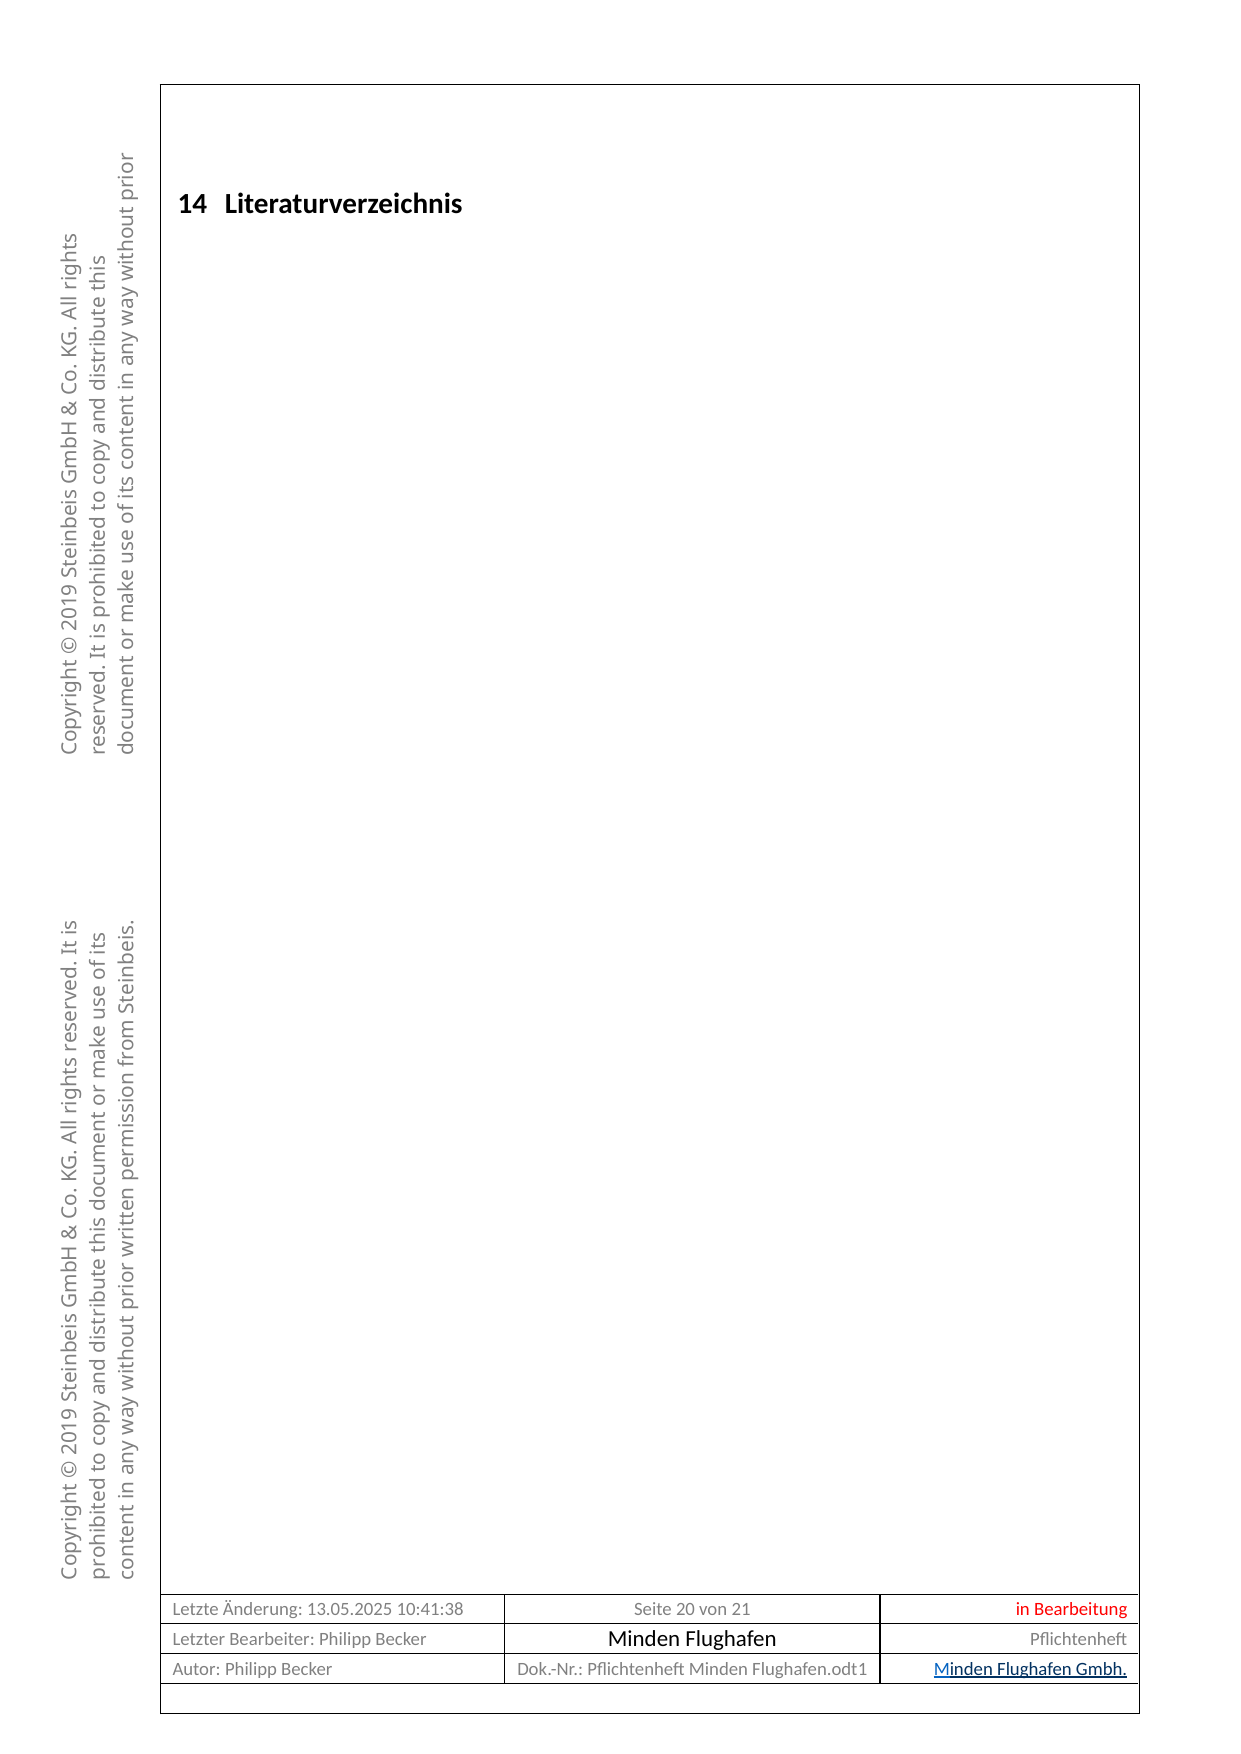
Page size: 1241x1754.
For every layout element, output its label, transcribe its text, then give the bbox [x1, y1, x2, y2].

subtitle Literaturverzeichnis [177, 186, 1122, 221]
